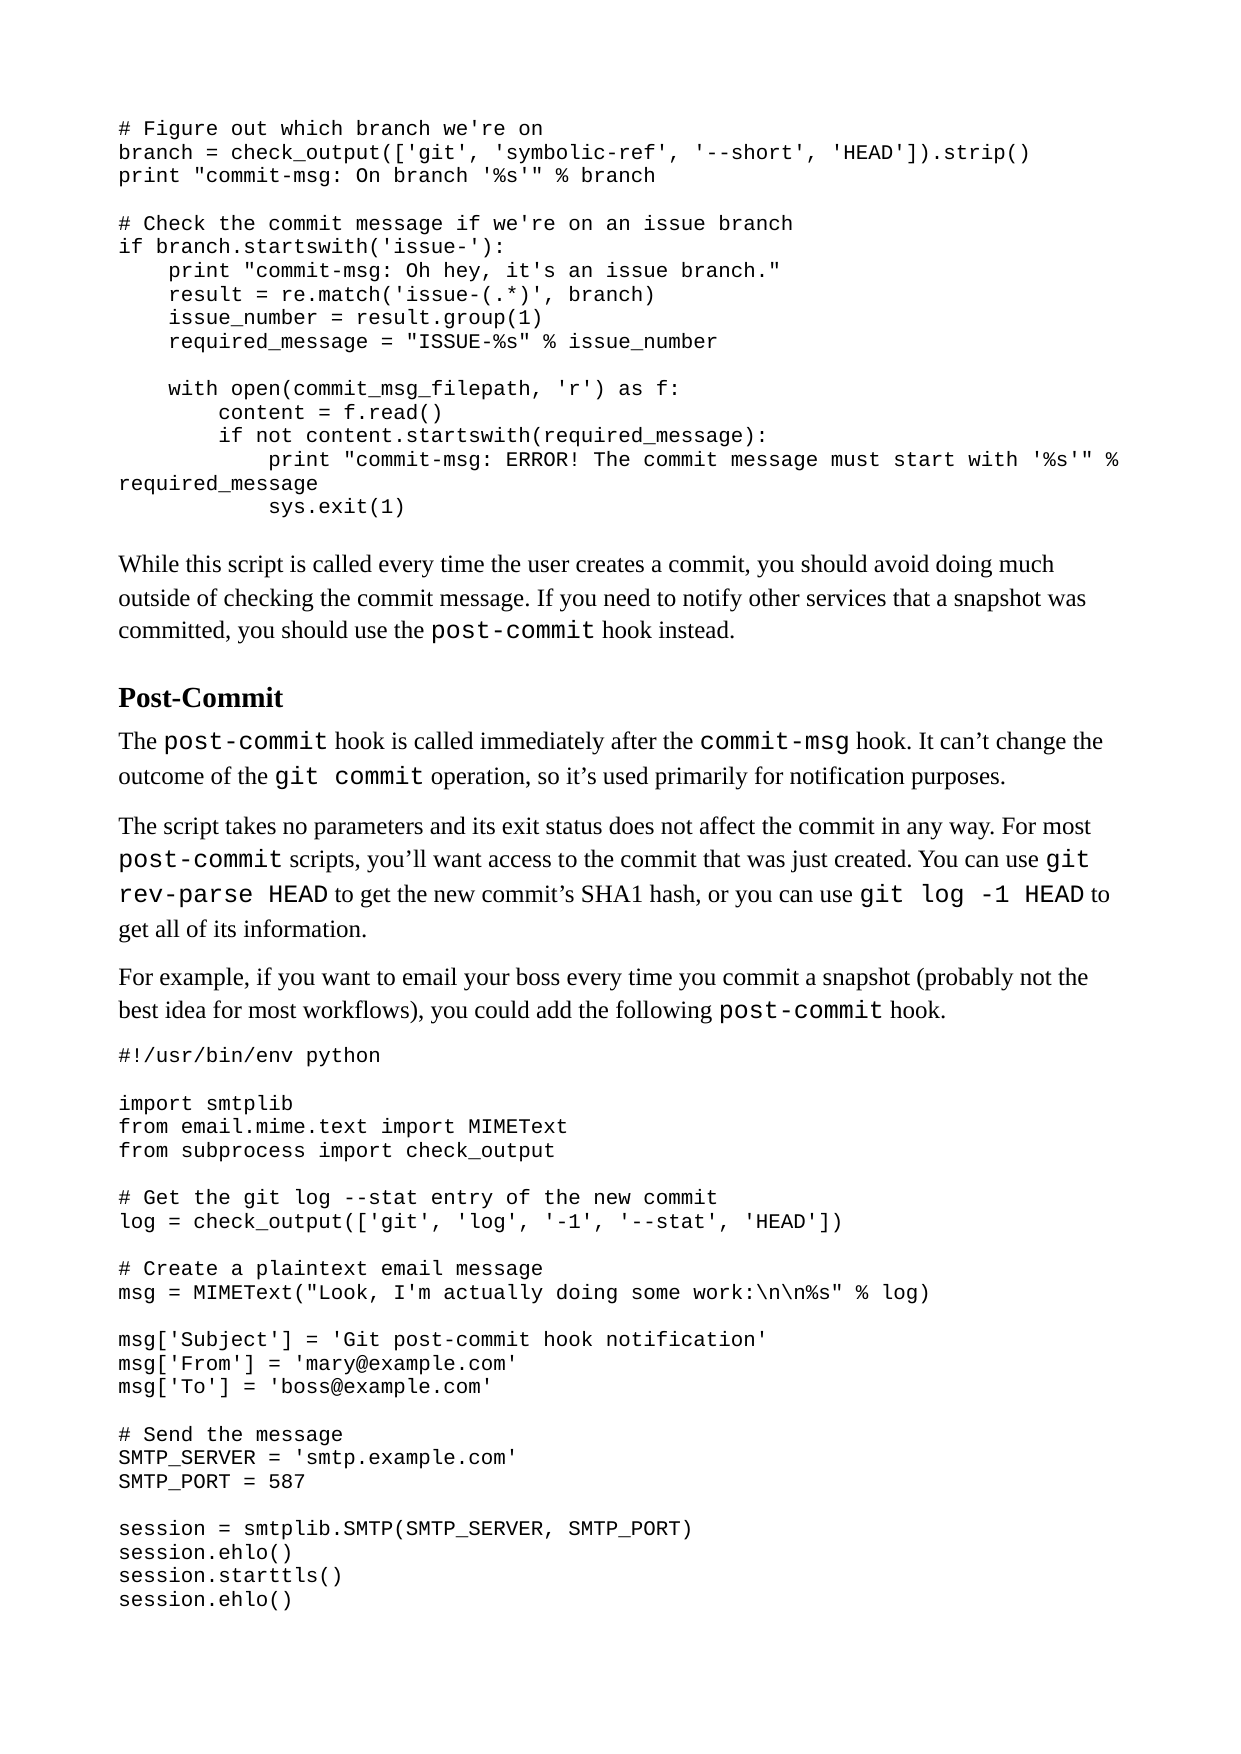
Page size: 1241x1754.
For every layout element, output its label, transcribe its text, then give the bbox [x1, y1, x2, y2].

text # Check the commit message if we're on an issue branch [118, 213, 1122, 236]
text issue_number = result.group(1) [118, 307, 1122, 331]
subtitle Post-Commit [118, 680, 1122, 714]
text # Send the message [118, 1423, 1122, 1447]
text print "commit-msg: On branch '%s'" % branch [118, 165, 1122, 189]
text if not content.startswith(required_message): [118, 426, 1122, 449]
text sys.exit(1) [118, 496, 1122, 520]
text session.starttls() [118, 1565, 1122, 1589]
text # Get the git log --stat entry of the new commit [118, 1187, 1122, 1211]
text While this script is called every time the user creates a commit, you should avoid doing much outside of checking the commit message. If you need to notify other services that a snapshot was committed, you should use the post-commit hook instead. [118, 549, 1122, 646]
text if branch.startswith('issue-'): [118, 236, 1122, 260]
text print "commit-msg: ERROR! The commit message must start with '%s'" % required_message [118, 449, 1122, 496]
text log = check_output(['git', 'log', '-1', '--stat', 'HEAD']) [118, 1211, 1122, 1234]
text The script takes no parameters and its exit status does not affect the commit in any way. For most post-commit scripts, you’ll want access to the commit that was just created. You can use git rev-parse HEAD to get the new commit’s SHA1 hash, or you can use git log -1 HEAD to get all of its information. [118, 811, 1122, 943]
text session.ehlo() [118, 1542, 1122, 1565]
text msg = MIMEText("Look, I'm actually doing some work:\n\n%s" % log) [118, 1282, 1122, 1305]
text content = f.read() [118, 402, 1122, 426]
text #!/usr/bin/env python [118, 1045, 1122, 1069]
text SMTP_PORT = 587 [118, 1471, 1122, 1494]
text SMTP_SERVER = 'smtp.example.com' [118, 1447, 1122, 1471]
text required_message = "ISSUE-%s" % issue_number [118, 331, 1122, 354]
text msg['To'] = 'boss@example.com' [118, 1376, 1122, 1400]
text session.ehlo() [118, 1589, 1122, 1613]
text result = re.match('issue-(.*)', branch) [118, 284, 1122, 307]
text The post-commit hook is called immediately after the commit-msg hook. It can’t change the outcome of the git commit operation, so it’s used primarily for notification purposes. [118, 726, 1122, 792]
text from subprocess import check_output [118, 1140, 1122, 1163]
text # Figure out which branch we're on [118, 118, 1122, 142]
text branch = check_output(['git', 'symbolic-ref', '--short', 'HEAD']).strip() [118, 142, 1122, 165]
text msg['Subject'] = 'Git post-commit hook notification' [118, 1329, 1122, 1353]
text with open(commit_msg_filepath, 'r') as f: [118, 378, 1122, 402]
text # Create a plaintext email message [118, 1258, 1122, 1282]
text msg['From'] = 'mary@example.com' [118, 1353, 1122, 1376]
text print "commit-msg: Oh hey, it's an issue branch." [118, 260, 1122, 284]
text For example, if you want to email your boss every time you commit a snapshot (probably not the best idea for most workflows), you could add the following post-commit hook. [118, 962, 1122, 1026]
text from email.mime.text import MIMEText [118, 1116, 1122, 1140]
text session = smtplib.SMTP(SMTP_SERVER, SMTP_PORT) [118, 1518, 1122, 1542]
text import smtplib [118, 1092, 1122, 1116]
